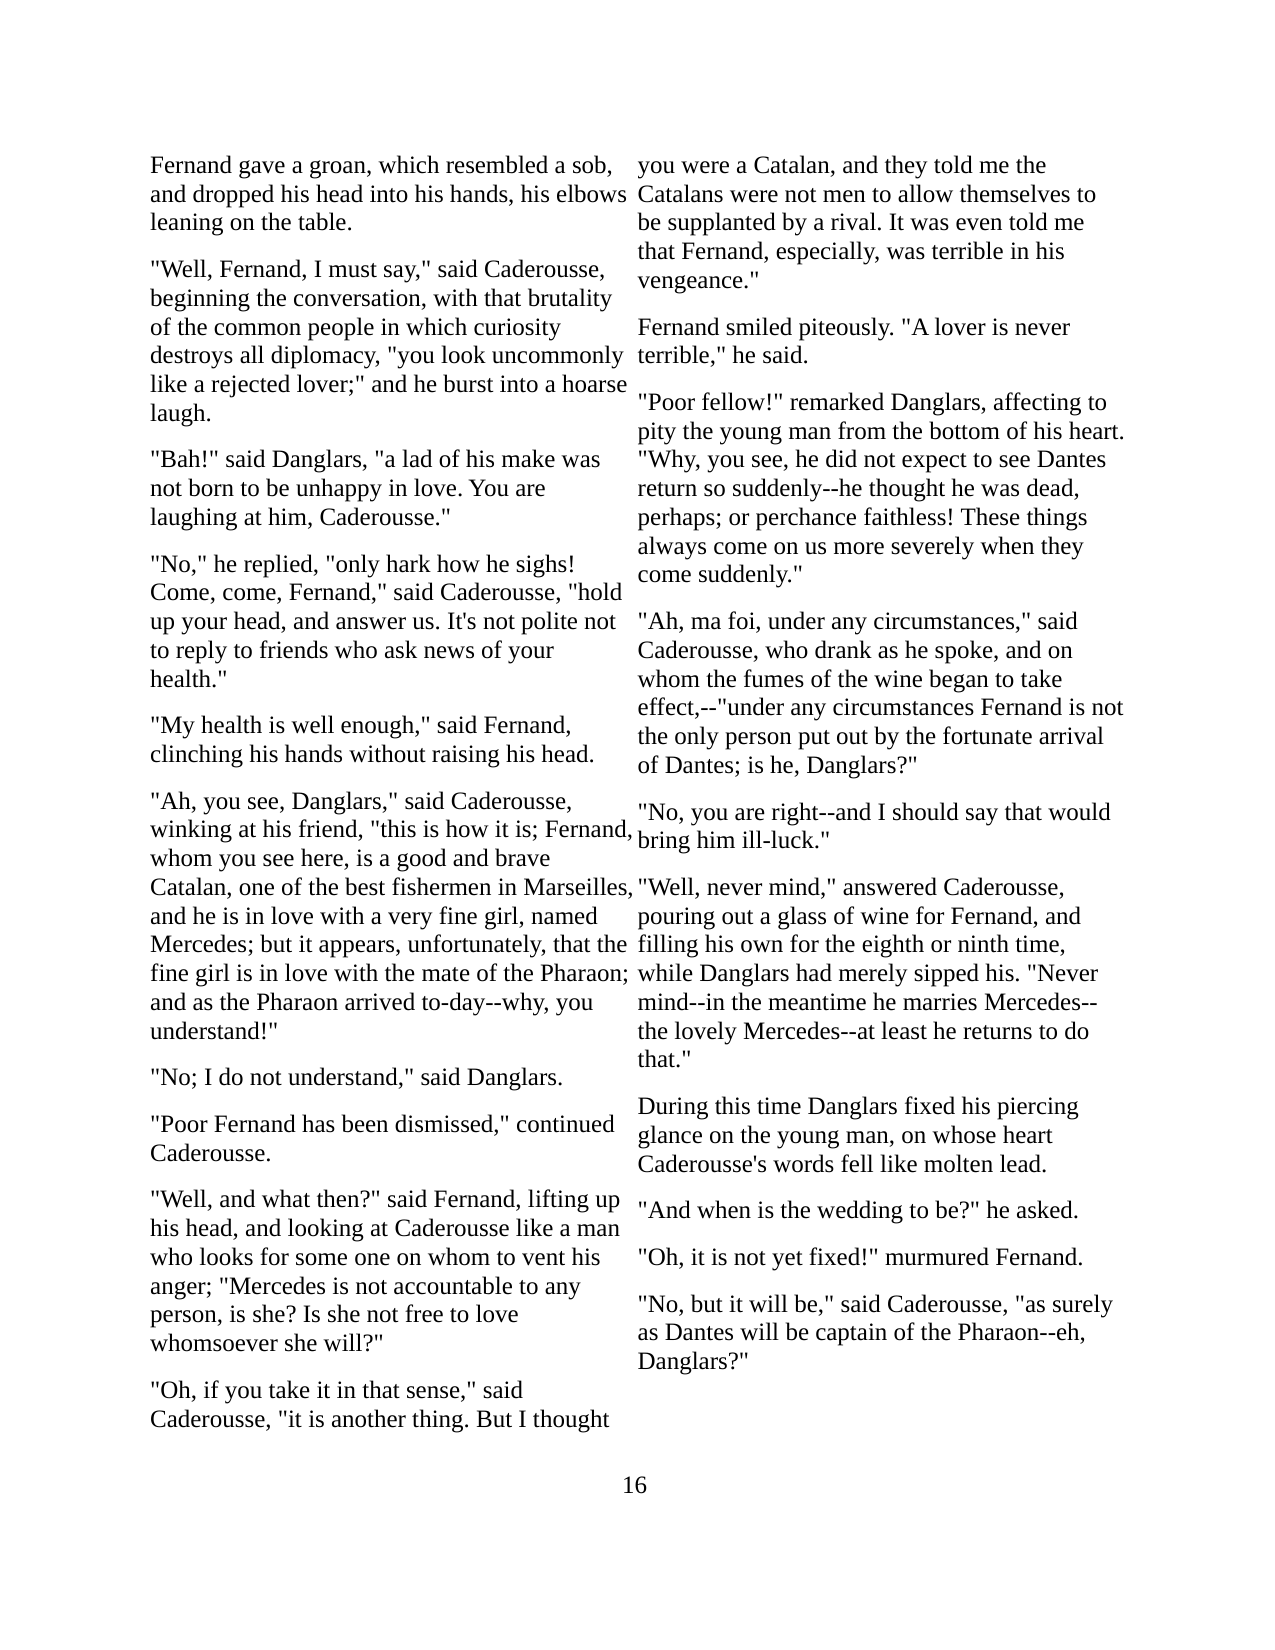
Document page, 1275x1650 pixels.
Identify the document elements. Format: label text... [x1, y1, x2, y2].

text "Poor Fernand has been dismissed," continued Caderousse. [150, 1109, 637, 1167]
text you were a Catalan, and they told me the Catalans were not men to allow themselves to be supplanted by a rival. It was even told me that Fernand, especially, was terrible in his vengeance." [637, 150, 1125, 294]
text Fernand smiled piteously. "A lover is never terrible," he said. [637, 312, 1125, 369]
text "Well, and what then?" said Fernand, lifting up his head, and looking at Caderousse like a man who looks for some one on whom to vent his anger; "Mercedes is not accountable to any person, is she? Is she not free to love whomsoever she will?" [150, 1184, 637, 1357]
text "My health is well enough," said Fernand, clinching his hands without raising his head. [150, 710, 637, 768]
text "No, you are right--and I should say that would bring him ill-luck." [637, 797, 1125, 854]
text "And when is the wedding to be?" he asked. [637, 1195, 1125, 1224]
text "Oh, if you take it in that sense," said Caderousse, "it is another thing. But I thought [150, 1375, 637, 1432]
text "Ah, you see, Danglars," said Caderousse, winking at his friend, "this is how it is; Fernand, whom you see here, is a good and brave Catalan, one of the best fishermen in Marseilles, and he is in love with a very fine girl, named Mercedes; but it appears, unfortunately, that the fine girl is in love with the mate of the Pharaon; and as the Pharaon arrived to-day--why, you understand!" [150, 786, 637, 1044]
text "Well, never mind," answered Caderousse, pouring out a glass of wine for Fernand, and filling his own for the eighth or ninth time, while Danglars had merely sipped his. "Never mind--in the meantime he marries Mercedes--the lovely Mercedes--at least he returns to do that." [637, 872, 1125, 1073]
text "Bah!" said Danglars, "a lad of his make was not born to be unhappy in love. You are laughing at him, Caderousse." [150, 444, 637, 531]
text "Ah, ma foi, under any circumstances," said Caderousse, who drank as he spoke, and on whom the fumes of the wine began to take effect,--"under any circumstances Fernand is not the only person put out by the fortunate arrival of Dantes; is he, Danglars?" [637, 606, 1125, 779]
text "Oh, it is not yet fixed!" murmured Fernand. [637, 1242, 1125, 1271]
text "No, but it will be," said Caderousse, "as surely as Dantes will be captain of the Pharaon--eh, Danglars?" [637, 1289, 1125, 1375]
text During this time Danglars fixed his piercing glance on the young man, on whose heart Caderousse's words fell like molten lead. [637, 1091, 1125, 1177]
text "No," he replied, "only hark how he sighs! Come, come, Fernand," said Caderousse, "hold up your head, and answer us. It's not polite not to reply to friends who ask news of your health." [150, 549, 637, 692]
text Fernand gave a groan, which resembled a sob, and dropped his head into his hands, his elbows leaning on the table. [150, 150, 637, 236]
text "Well, Fernand, I must say," said Caderousse, beginning the conversation, with that brutality of the common people in which curiosity destroys all diplomacy, "you look uncommonly like a rejected lover;" and he burst into a hoarse laugh. [150, 254, 637, 427]
text "Poor fellow!" remarked Danglars, affecting to pity the young man from the bottom of his heart. "Why, you see, he did not expect to see Dantes return so suddenly--he thought he was dead, perhaps; or perchance faithless! These things always come on us more severely when they come suddenly." [637, 387, 1125, 588]
text "No; I do not understand," said Danglars. [150, 1062, 637, 1091]
